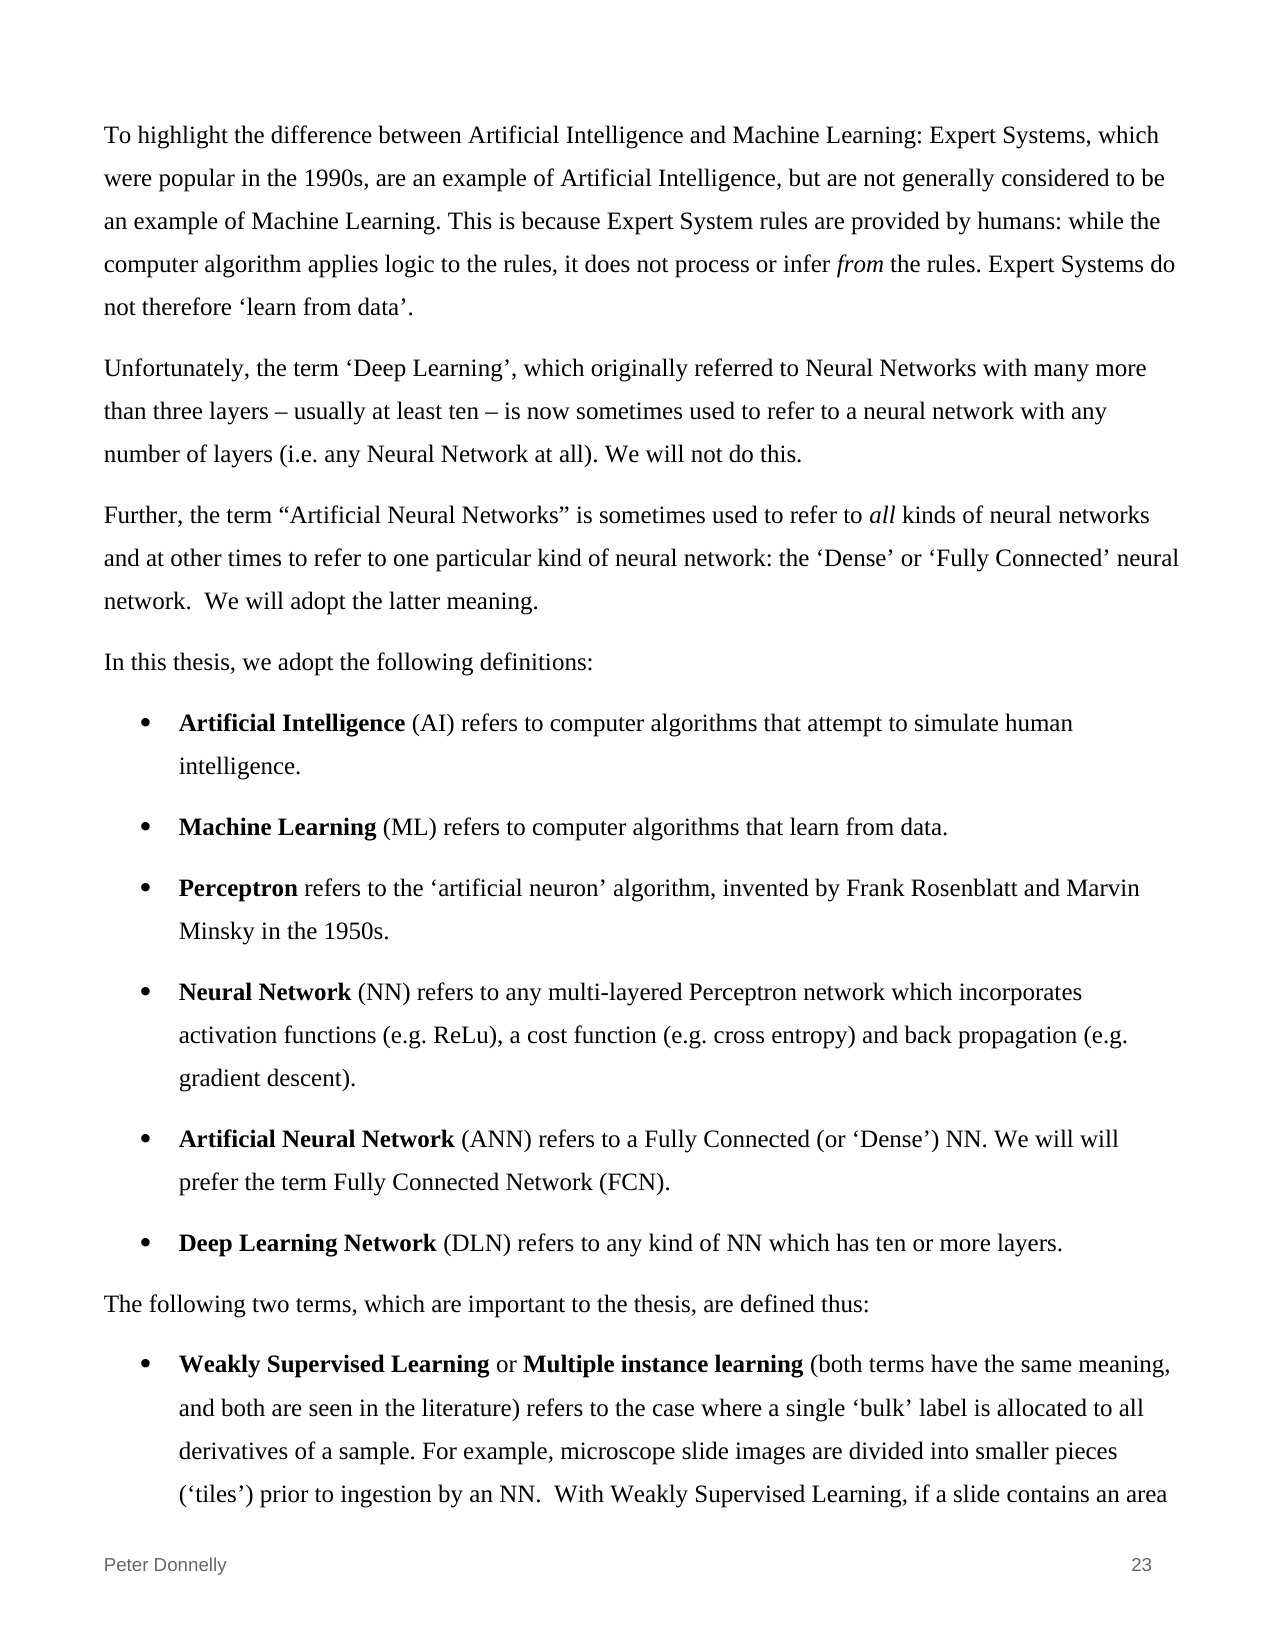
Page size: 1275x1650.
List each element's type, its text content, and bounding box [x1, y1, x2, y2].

text Unfortunately, the term ‘Deep Learning’, which originally referred to Neural Networks with many more than three layers – usually at least ten – is now sometimes used to refer to a neural network with any number of layers (i.e. any Neural Network at all). We will not do this. [103, 353, 1181, 468]
text The following two terms, which are important to the thesis, are defined thus: [103, 1289, 1181, 1317]
list Perceptron refers to the ‘artificial neuron’ algorithm, invented by Frank Rosenblatt and Marvin Minsky in the 1950s. [141, 873, 1181, 945]
list Artificial Intelligence (AI) refers to computer algorithms that attempt to simulate human intelligence. [141, 708, 1181, 780]
list Deep Learning Network (DLN) refers to any kind of NN which has ten or more layers. [141, 1228, 1181, 1257]
list Machine Learning (ML) refers to computer algorithms that learn from data. [141, 812, 1181, 841]
text In this thesis, we adopt the following definitions: [103, 647, 1181, 676]
list Artificial Neural Network (ANN) refers to a Fully Connected (or ‘Dense’) NN. We will will prefer the term Fully Connected Network (FCN). [141, 1124, 1181, 1196]
list Neural Network (NN) refers to any multi-layered Perceptron network which incorporates activation functions (e.g. ReLu), a cost function (e.g. cross entropy) and back propagation (e.g. gradient descent). [141, 977, 1181, 1092]
text To highlight the difference between Artificial Intelligence and Machine Learning: Expert Systems, which were popular in the 1990s, are an example of Artificial Intelligence, but are not generally considered to be an example of Machine Learning. This is because Expert System rules are provided by humans: while the computer algorithm applies logic to the rules, it does not process or infer from the rules. Expert Systems do not therefore ‘learn from data’. [103, 120, 1181, 321]
list Weakly Supervised Learning or Multiple instance learning (both terms have the same meaning, and both are seen in the literature) refers to the case where a single ‘bulk’ label is allocated to all derivatives of a sample. For example, microscope slide images are divided into smaller pieces (‘tiles’) prior to ingestion by an NN. With Weakly Supervised Learning, if a slide contains an area [141, 1349, 1181, 1508]
text Further, the term “Artificial Neural Networks” is sometimes used to refer to all kinds of neural networks and at other times to refer to one particular kind of neural network: the ‘Dense’ or ‘Fully Connected’ neural network. We will adopt the latter meaning. [103, 500, 1181, 615]
